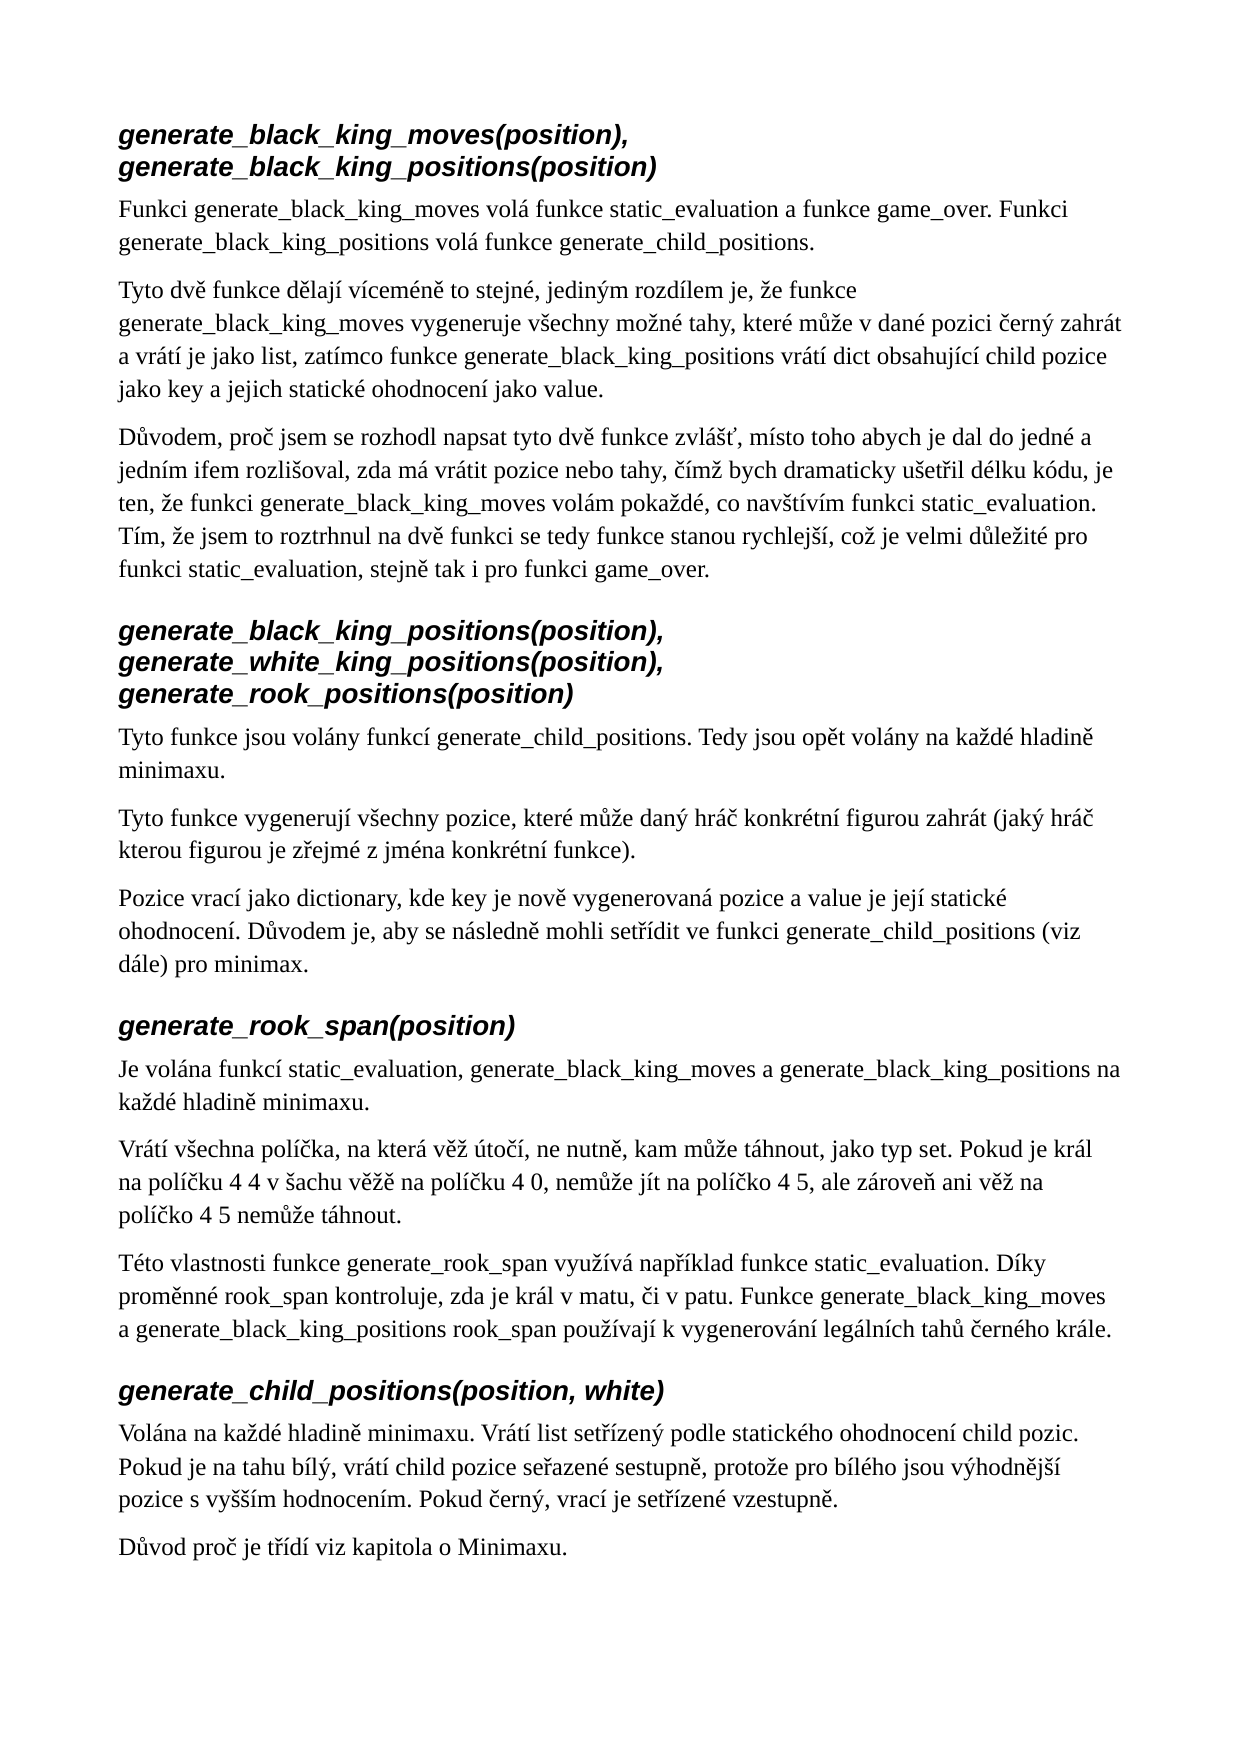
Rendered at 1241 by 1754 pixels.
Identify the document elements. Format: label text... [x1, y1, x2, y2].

subtitle generate_child_positions(position, white) [118, 1374, 1122, 1406]
text Důvod proč je třídí viz kapitola o Minimaxu. [118, 1532, 1122, 1561]
text Volána na každé hladině minimaxu. Vrátí list setřízený podle statického ohodnocení child pozic. Pokud je na tahu bílý, vrátí child pozice seřazené sestupně, protože pro bílého jsou výhodnější pozice s vyšším hodnocením. Pokud černý, vrací je setřízené vzestupně. [118, 1418, 1122, 1513]
text Důvodem, proč jsem se rozhodl napsat tyto dvě funkce zvlášť, místo toho abych je dal do jedné a jedním ifem rozlišoval, zda má vrátit pozice nebo tahy, čímž bych dramaticky ušetřil délku kódu, je ten, že funkci generate_black_king_moves volám pokaždé, co navštívím funkci static_evaluation. Tím, že jsem to roztrhnul na dvě funkci se tedy funkce stanou rychlejší, což je velmi důležité pro funkci static_evaluation, stejně tak i pro funkci game_over. [118, 422, 1122, 582]
text Tyto dvě funkce dělají víceméně to stejné, jediným rozdílem je, že funkce generate_black_king_moves vygeneruje všechny možné tahy, které může v dané pozici černý zahrát a vrátí je jako list, zatímco funkce generate_black_king_positions vrátí dict obsahující child pozice jako key a jejich statické ohodnocení jako value. [118, 275, 1122, 403]
text Funkci generate_black_king_moves volá funkce static_evaluation a funkce game_over. Funkci generate_black_king_positions volá funkce generate_child_positions. [118, 194, 1122, 256]
subtitle generate_black_king_moves(position), generate_black_king_positions(position) [118, 118, 1122, 182]
text Je volána funkcí static_evaluation, generate_black_king_moves a generate_black_king_positions na každé hladině minimaxu. [118, 1054, 1122, 1116]
text Tyto funkce jsou volány funkcí generate_child_positions. Tedy jsou opět volány na každé hladině minimaxu. [118, 722, 1122, 784]
text Pozice vrací jako dictionary, kde key je nově vygenerovaná pozice a value je její statické ohodnocení. Důvodem je, aby se následně mohli setřídit ve funkci generate_child_positions (viz dále) pro minimax. [118, 883, 1122, 978]
text Této vlastnosti funkce generate_rook_span využívá například funkce static_evaluation. Díky proměnné rook_span kontroluje, zda je král v matu, či v patu. Funkce generate_black_king_moves a generate_black_king_positions rook_span používají k vygenerování legálních tahů černého krále. [118, 1248, 1122, 1343]
subtitle generate_rook_span(position) [118, 1009, 1122, 1041]
text Vrátí všechna políčka, na která věž útočí, ne nutně, kam může táhnout, jako typ set. Pokud je král na políčku 4 4 v šachu věžě na políčku 4 0, nemůže jít na políčko 4 5, ale zároveň ani věž na políčko 4 5 nemůže táhnout. [118, 1134, 1122, 1229]
subtitle generate_black_king_positions(position), generate_white_king_positions(position), generate_rook_positions(position) [118, 614, 1122, 709]
text Tyto funkce vygenerují všechny pozice, které může daný hráč konkrétní figurou zahrát (jaký hráč kterou figurou je zřejmé z jména konkrétní funkce). [118, 803, 1122, 864]
